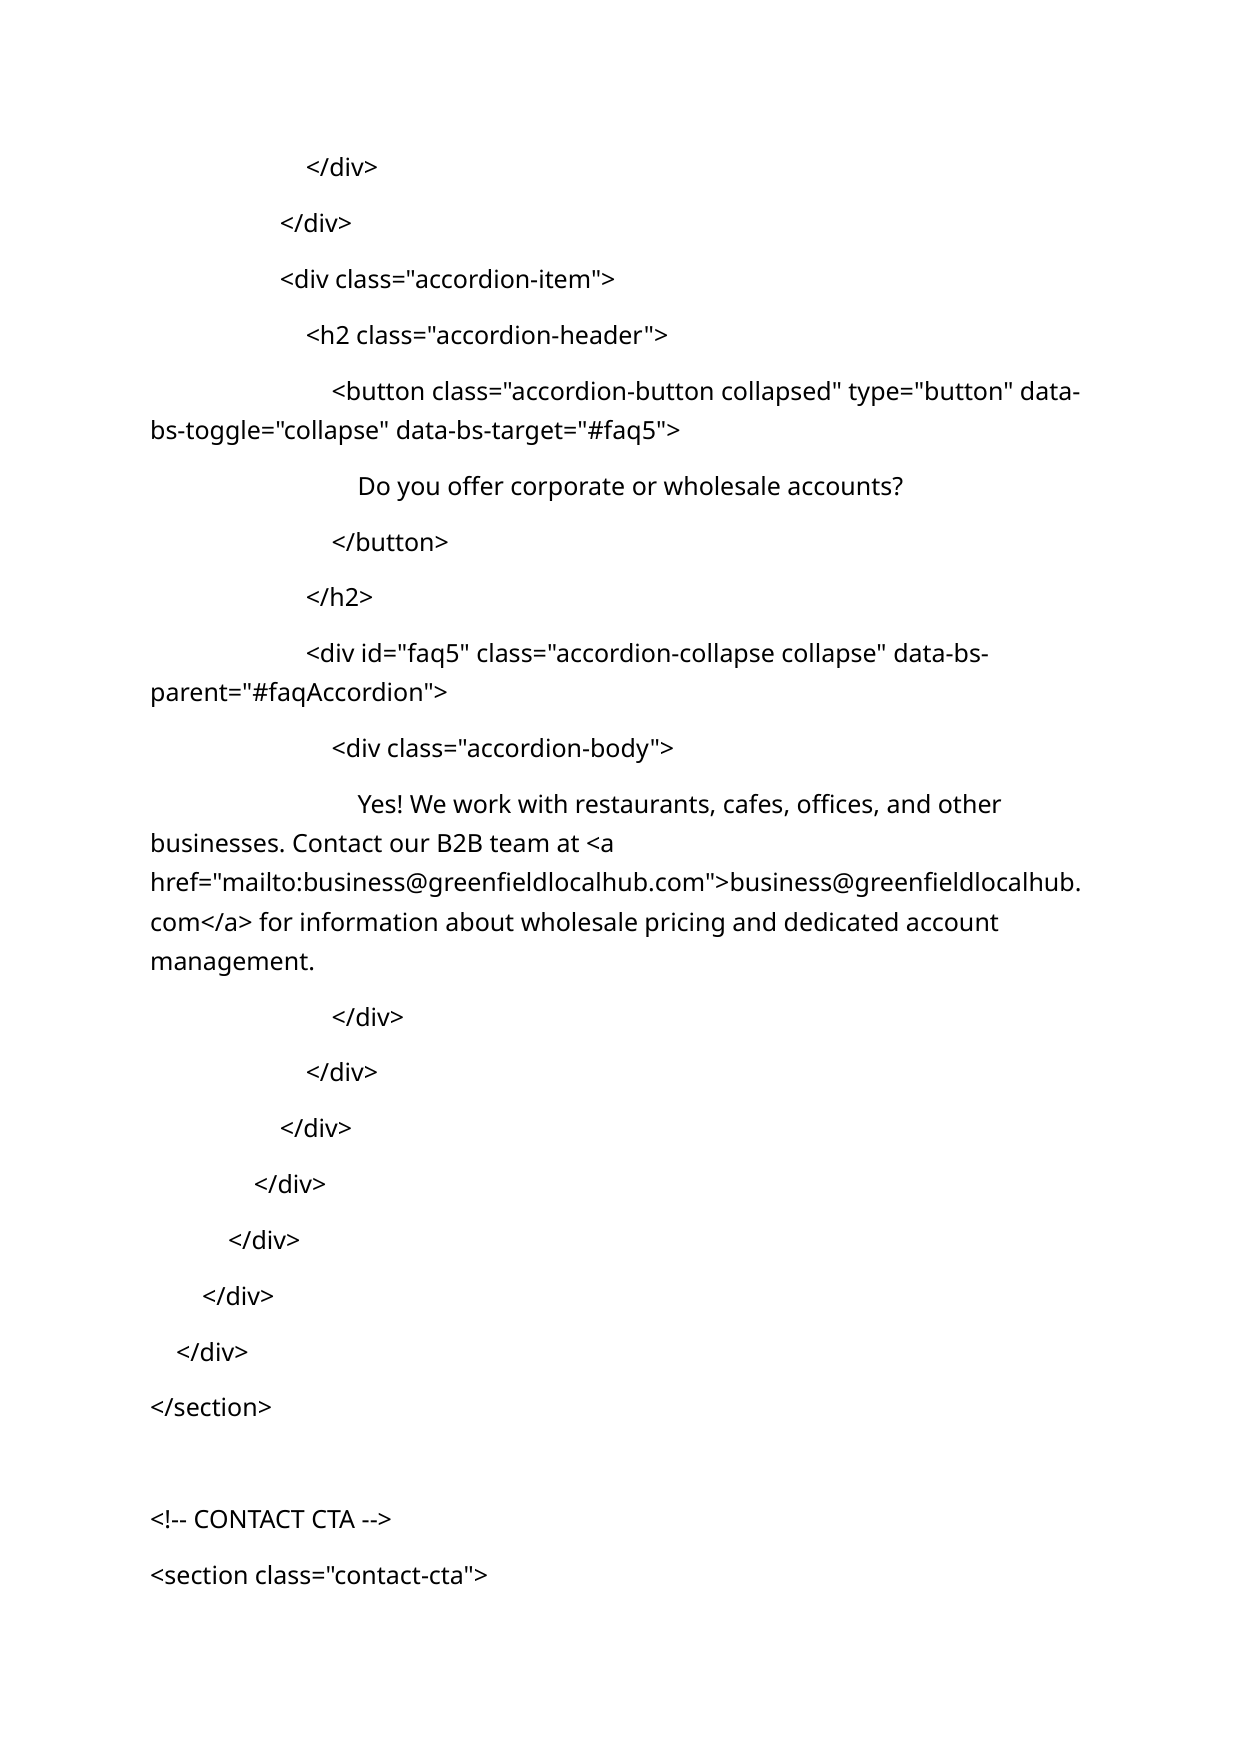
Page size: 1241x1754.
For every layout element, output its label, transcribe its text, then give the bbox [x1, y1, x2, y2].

text </h2> [150, 580, 1090, 614]
text </div> [150, 1278, 1090, 1312]
text </div> [150, 1055, 1090, 1089]
text </div> [150, 1167, 1090, 1201]
text </div> [150, 150, 1090, 184]
text Yes! We work with restaurants, cafes, offices, and other businesses. Contact our B2B team at <a href="mailto:business@greenfieldlocalhub.com">business@greenfieldlocalhub.com</a> for information about wholesale pricing and dedicated account management. [150, 787, 1090, 977]
text </button> [150, 524, 1090, 558]
text <div class="accordion-item"> [150, 262, 1090, 296]
text <div class="accordion-body"> [150, 731, 1090, 765]
text <button class="accordion-button collapsed" type="button" data-bs-toggle="collapse" data-bs-target="#faq5"> [150, 373, 1090, 447]
text <h2 class="accordion-header"> [150, 317, 1090, 352]
text </div> [150, 1111, 1090, 1145]
text </div> [150, 999, 1090, 1033]
text <section class="contact-cta"> [150, 1557, 1090, 1592]
text </div> [150, 206, 1090, 240]
text </div> [150, 1334, 1090, 1368]
text <!-- CONTACT CTA --> [150, 1502, 1090, 1536]
text </div> [150, 1222, 1090, 1257]
text </section> [150, 1390, 1090, 1424]
text <div id="faq5" class="accordion-collapse collapse" data-bs-parent="#faqAccordion"> [150, 636, 1090, 709]
text Do you offer corporate or wholesale accounts? [150, 468, 1090, 502]
